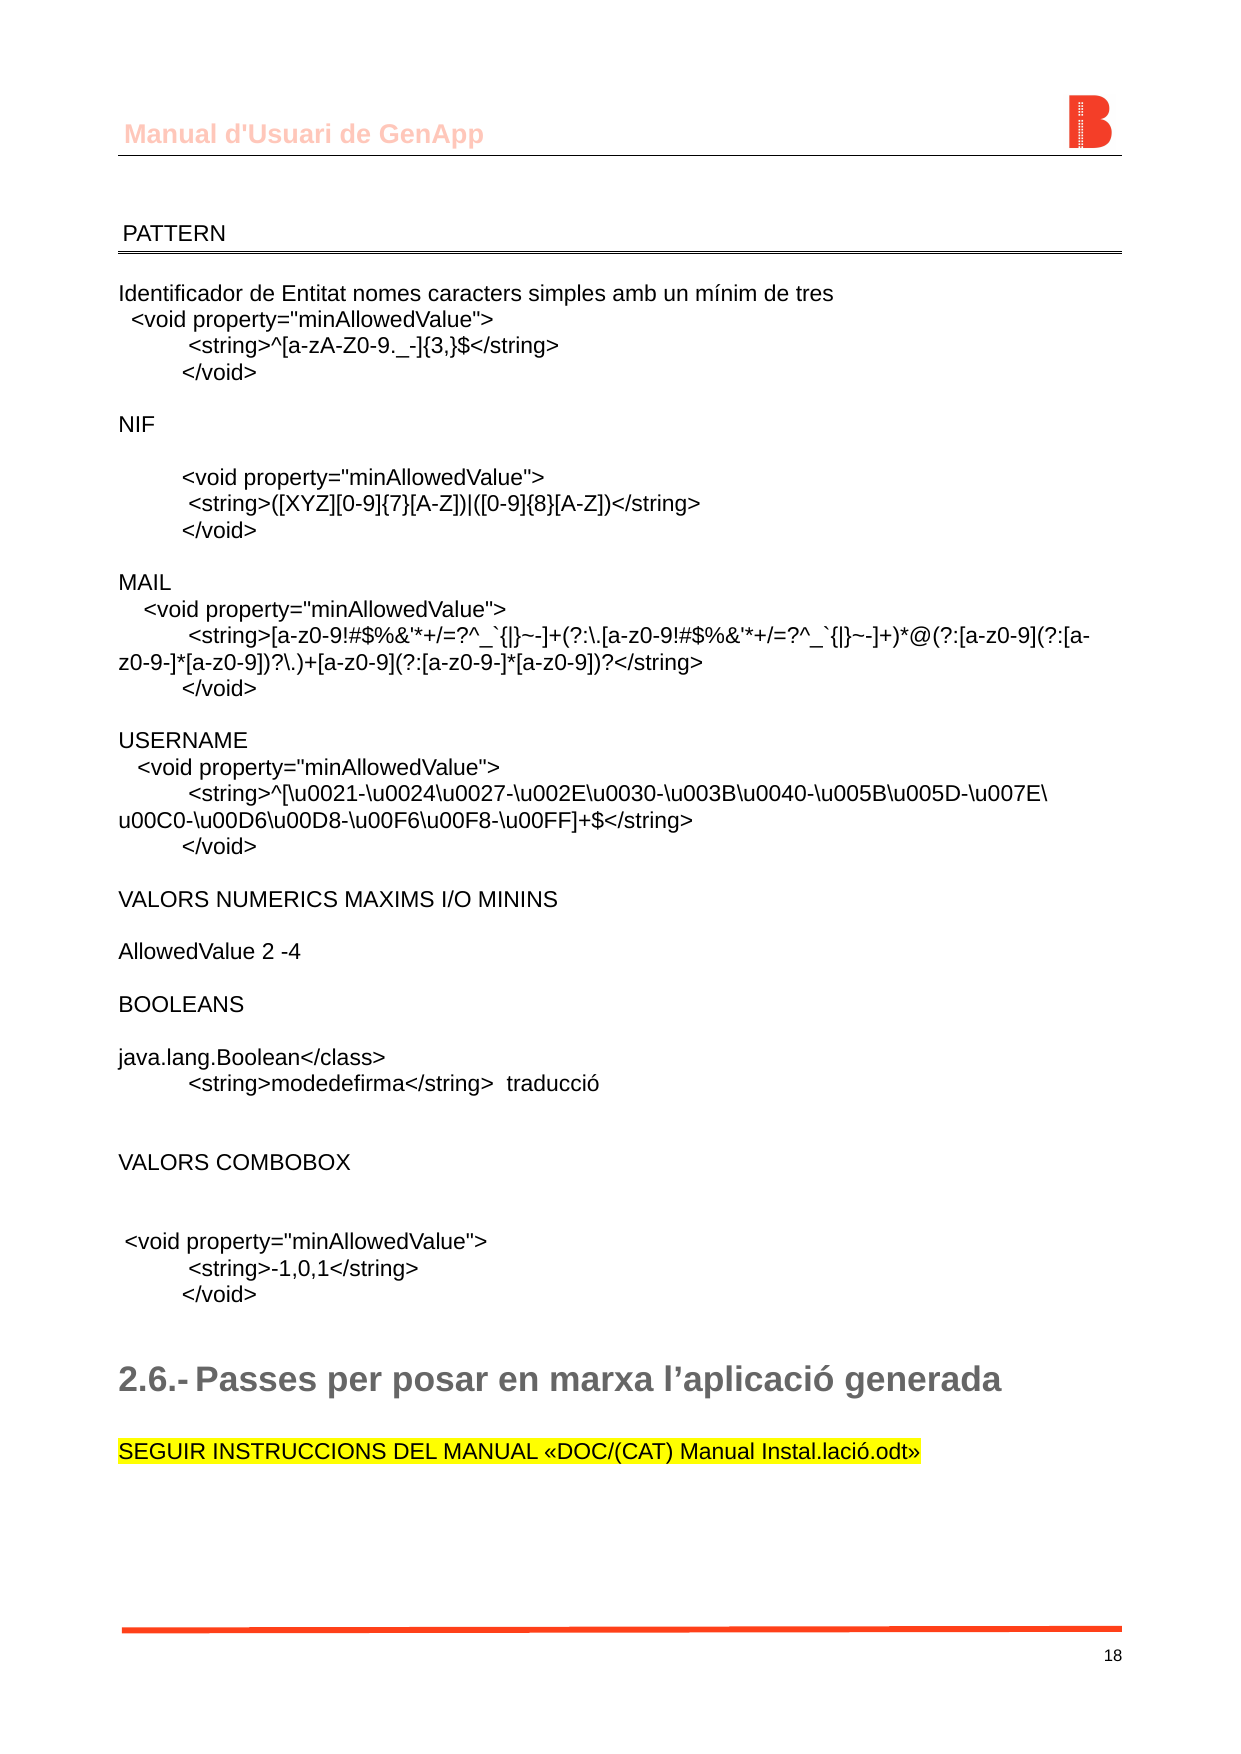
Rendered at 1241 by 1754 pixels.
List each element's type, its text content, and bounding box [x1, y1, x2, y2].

text java.lang.Boolean</class> <string>modedefirma</string> traducció [118, 1044, 1122, 1096]
text <void property="minAllowedValue"> <string>-1,0,1</string> </void> [118, 1228, 1122, 1307]
text BOOLEANS [118, 991, 1122, 1017]
picture [1063, 94, 1117, 150]
text PATTERN [118, 216, 1122, 251]
text SEGUIR INSTRUCCIONS DEL MANUAL «DOC/(CAT) Manual Instal.lació.odt» [118, 1438, 1122, 1464]
subtitle Passes per posar en marxa l’aplicació generada [118, 1359, 1122, 1399]
text VALORS NUMERICS MAXIMS I/O MININS [118, 886, 1122, 912]
text Identificador de Entitat nomes caracters simples amb un mínim de tres [118, 279, 1122, 306]
text NIF [118, 411, 1122, 438]
text <void property="minAllowedValue"> <string>[a-z0-9!#$%&'*+/=?^_`{|}~-]+(?:\.[a-z0-9!#$%&'*+/=?^_`{|}~-]+)*@(?:[a-z0-9](?:[a-z0-9-]*[a-z0-9])?\.)+[a-z0-9](?:[a-z0-9-]*[a-z0-9])?</string> </void> [118, 596, 1122, 701]
text AllowedValue 2 -4 [118, 938, 1122, 965]
text VALORS COMBOBOX [118, 1149, 1122, 1176]
text <void property="minAllowedValue"> <string>^[\u0021-\u0024\u0027-\u002E\u0030-\u003B\u0040-\u005B\u005D-\u007E\u00C0-\u00D6\u00D8-\u00F6\u00F8-\u00FF]+$</string> </void> [118, 754, 1122, 859]
text MAIL [118, 569, 1122, 596]
text <void property="minAllowedValue"> <string>^[a-zA-Z0-9._-]{3,}$</string> </void> [118, 306, 1122, 385]
text <void property="minAllowedValue"> <string>([XYZ][0-9]{7}[A-Z])|([0-9]{8}[A-Z])</string> </void> [118, 438, 1122, 543]
text USERNAME [118, 727, 1122, 754]
